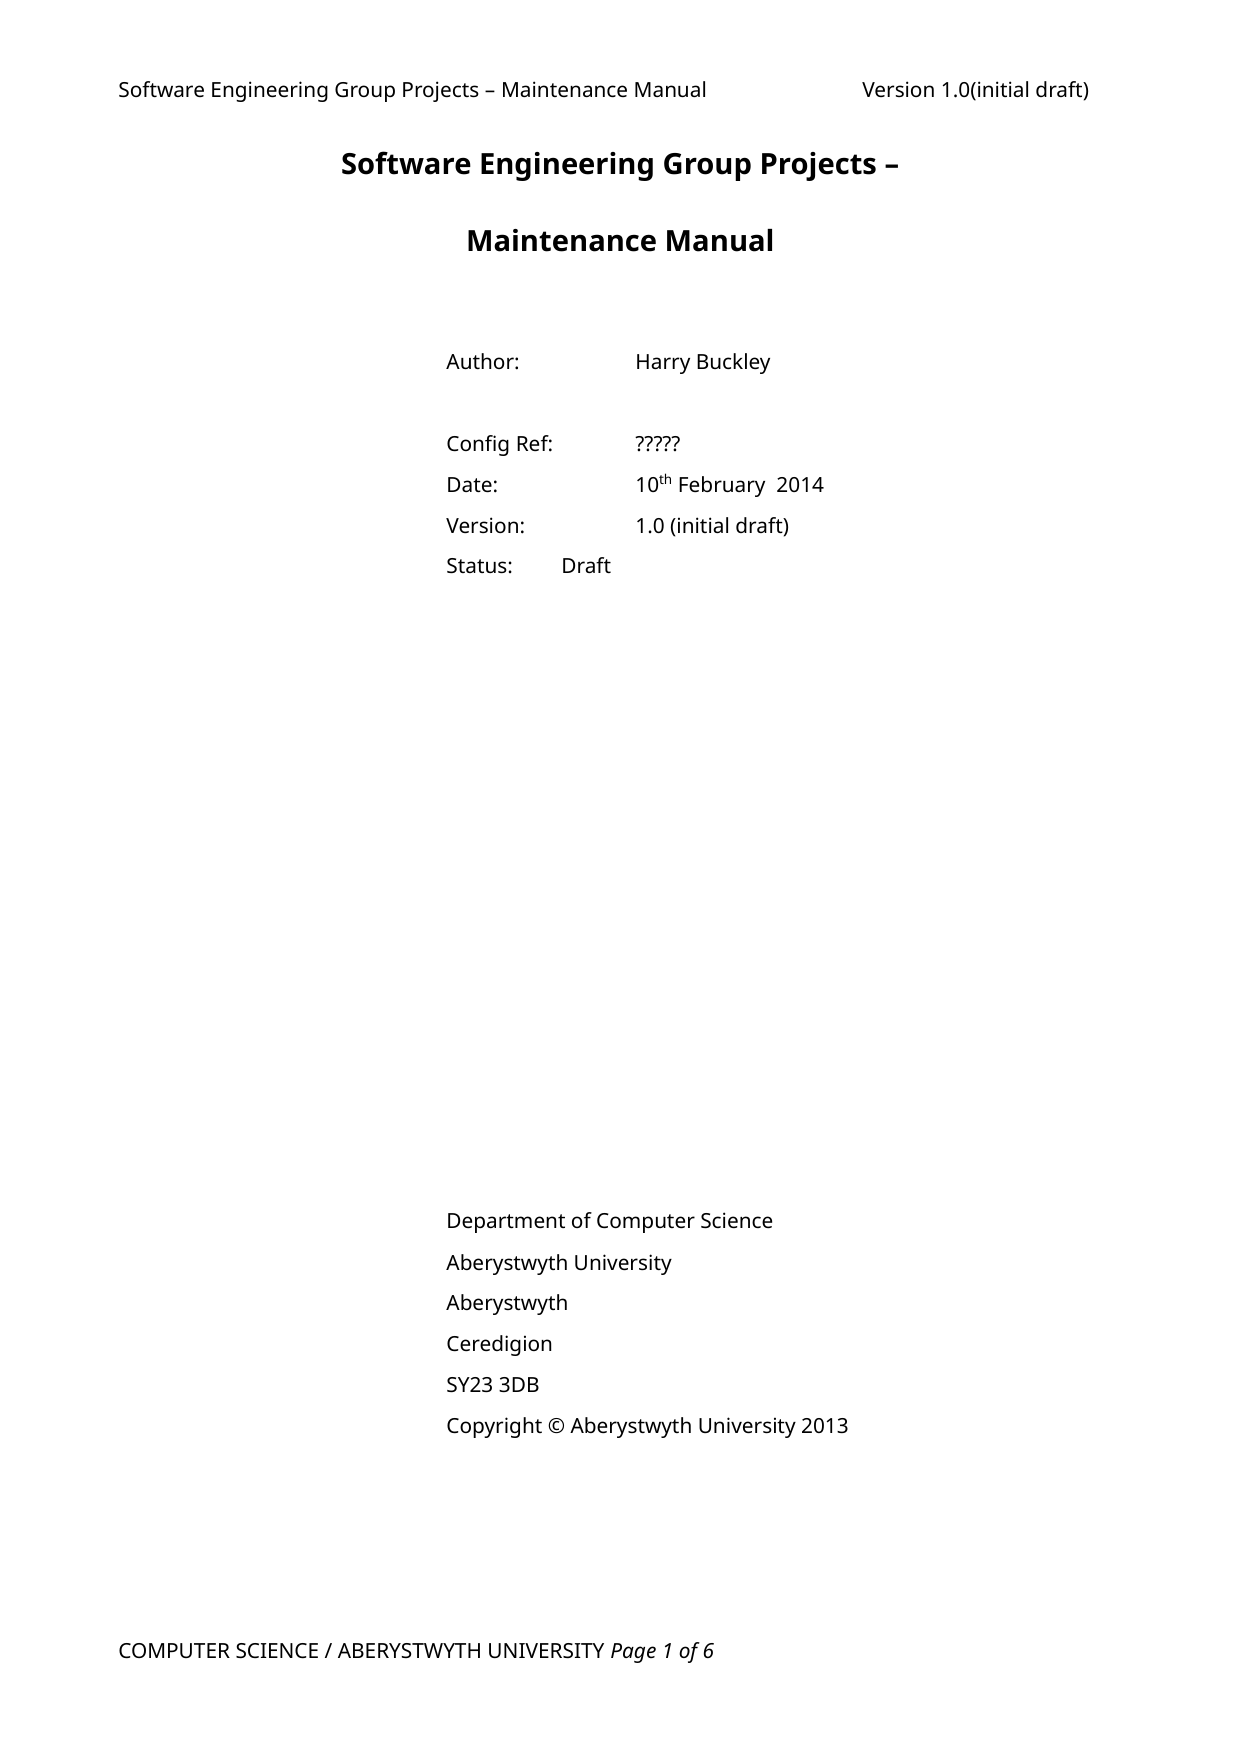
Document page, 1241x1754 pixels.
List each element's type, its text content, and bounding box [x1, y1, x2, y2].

text Author: Harry Buckley [118, 347, 1122, 375]
text Aberystwyth [118, 1288, 1122, 1317]
subtitle Software Engineering Group Projects – [118, 143, 1122, 183]
subtitle Maintenance Manual [118, 220, 1122, 293]
text Copyright © Aberystwyth University 2013 [118, 1411, 1122, 1440]
text Version: 1.0 (initial draft) [118, 511, 1122, 539]
text Config Ref: ????? [118, 429, 1122, 457]
text Date: 10th February 2014 [118, 470, 1122, 498]
text Department of Computer Science [118, 1207, 1122, 1235]
text Ceredigion [118, 1329, 1122, 1358]
text SY23 3DB [118, 1370, 1122, 1399]
text Aberystwyth University [118, 1248, 1122, 1276]
text Status: Draft [118, 552, 1122, 580]
